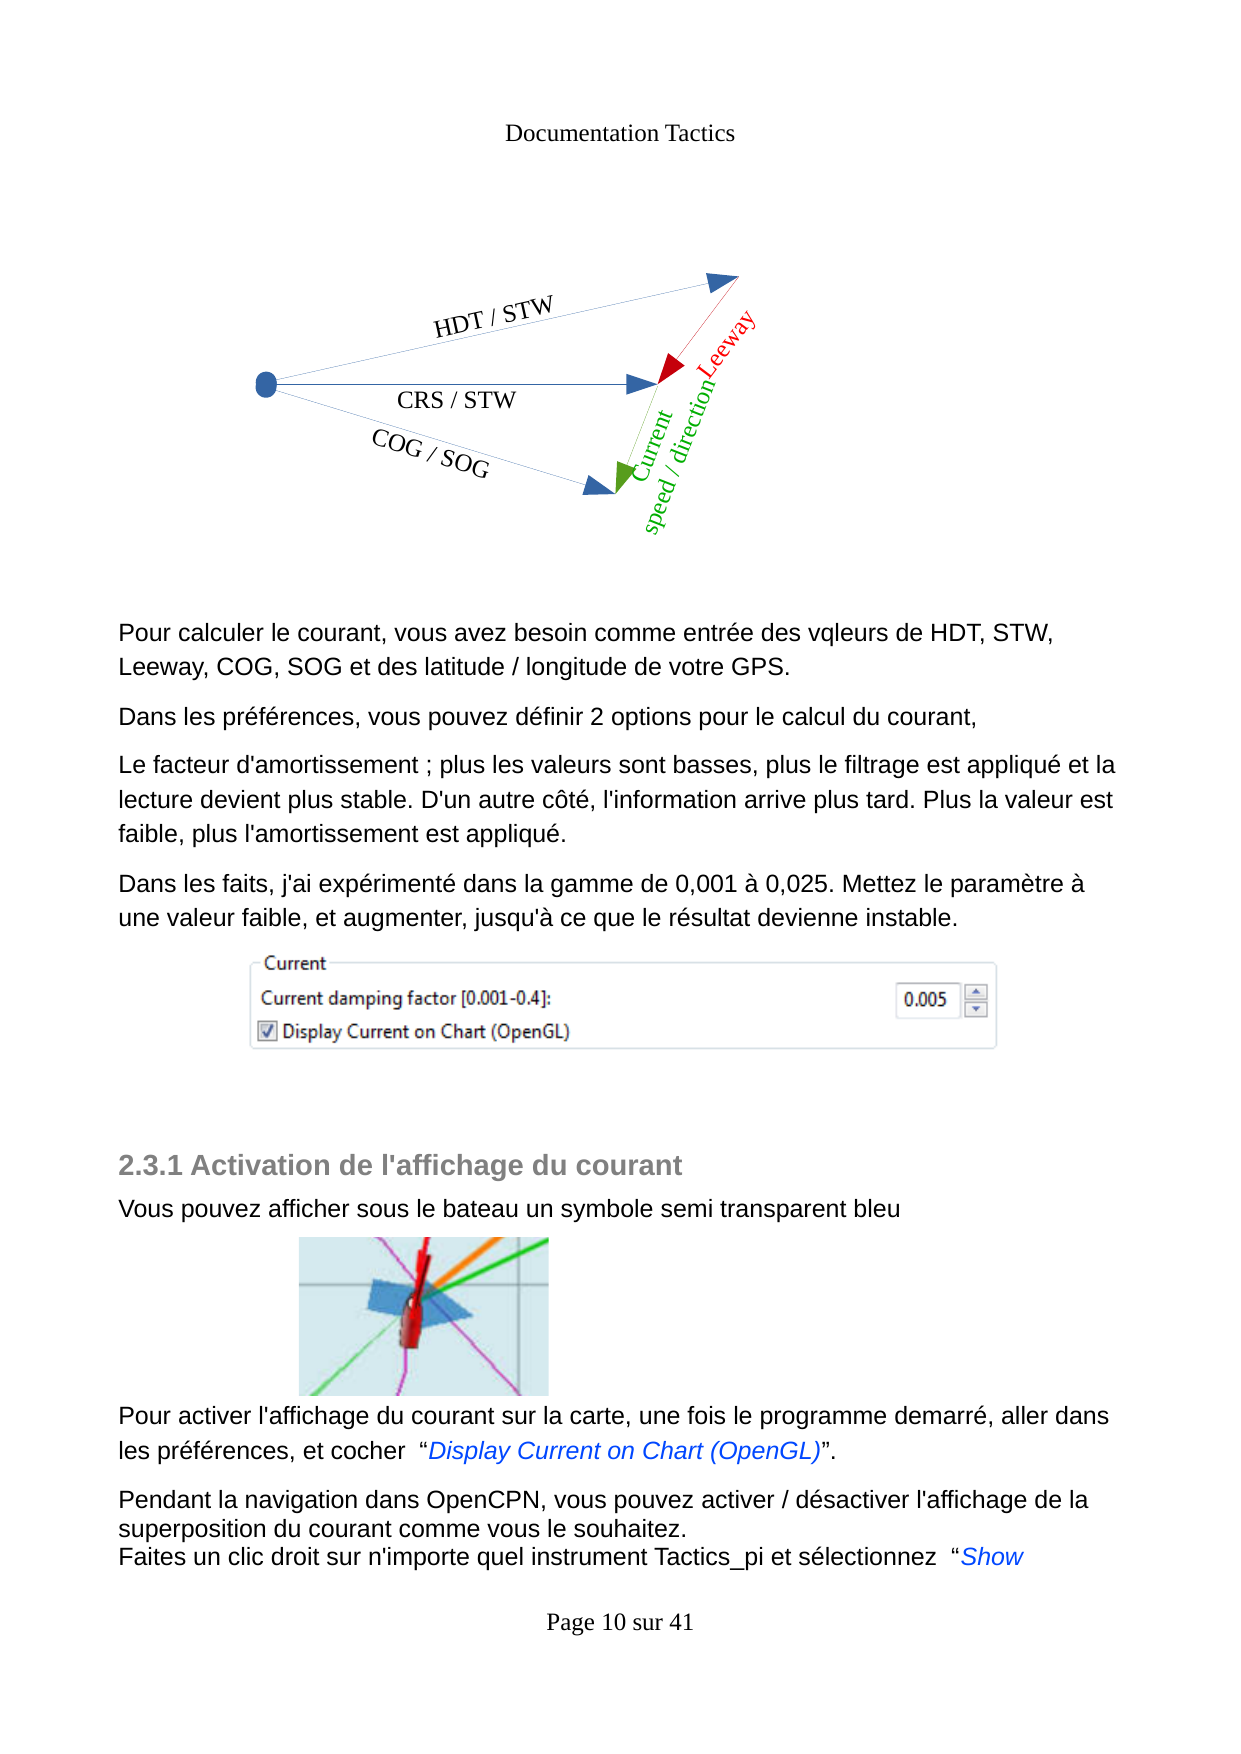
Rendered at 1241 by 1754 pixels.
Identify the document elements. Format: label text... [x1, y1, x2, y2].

text Le facteur d'amortissement ; plus les valeurs sont basses, plus le filtrage est appliqué et la lecture devient plus stable. D'un autre côté, l'information arrive plus tard. Plus la valeur est faible, plus l'amortissement est appliqué. [118, 751, 1122, 848]
picture [298, 1237, 549, 1396]
subtitle 2.3.1 Activation de l'affichage du courant [118, 1148, 1122, 1182]
text Vous pouvez afficher sous le bateau un symbole semi transparent bleu [118, 1194, 1122, 1223]
text Dans les préférences, vous pouvez définir 2 options pour le calcul du courant, [118, 701, 1122, 730]
text Pour calculer le courant, vous avez besoin comme entrée des vqleurs de HDT, STW, Leeway, COG, SOG et des latitude / longitude de votre GPS. [118, 618, 1122, 681]
picture [242, 952, 999, 1059]
text Pour activer l'affichage du courant sur la carte, une fois le programme demarré, aller dans les préférences, et cocher “Display Current on Chart (OpenGL)”. [118, 1243, 1122, 1464]
text Dans les faits, j'ai expérimenté dans la gamme de 0,001 à 0,025. Mettez le paramètre à une valeur faible, et augmenter, jusqu'à ce que le résultat devienne instable. [118, 868, 1122, 932]
text Pendant la navigation dans OpenCPN, vous pouvez activer / désactiver l'affichage de la superposition du courant comme vous le souhaitez. Faites un clic droit sur n'importe quel instrument Tactics_pi et sélectionnez “Show [118, 1485, 1122, 1571]
